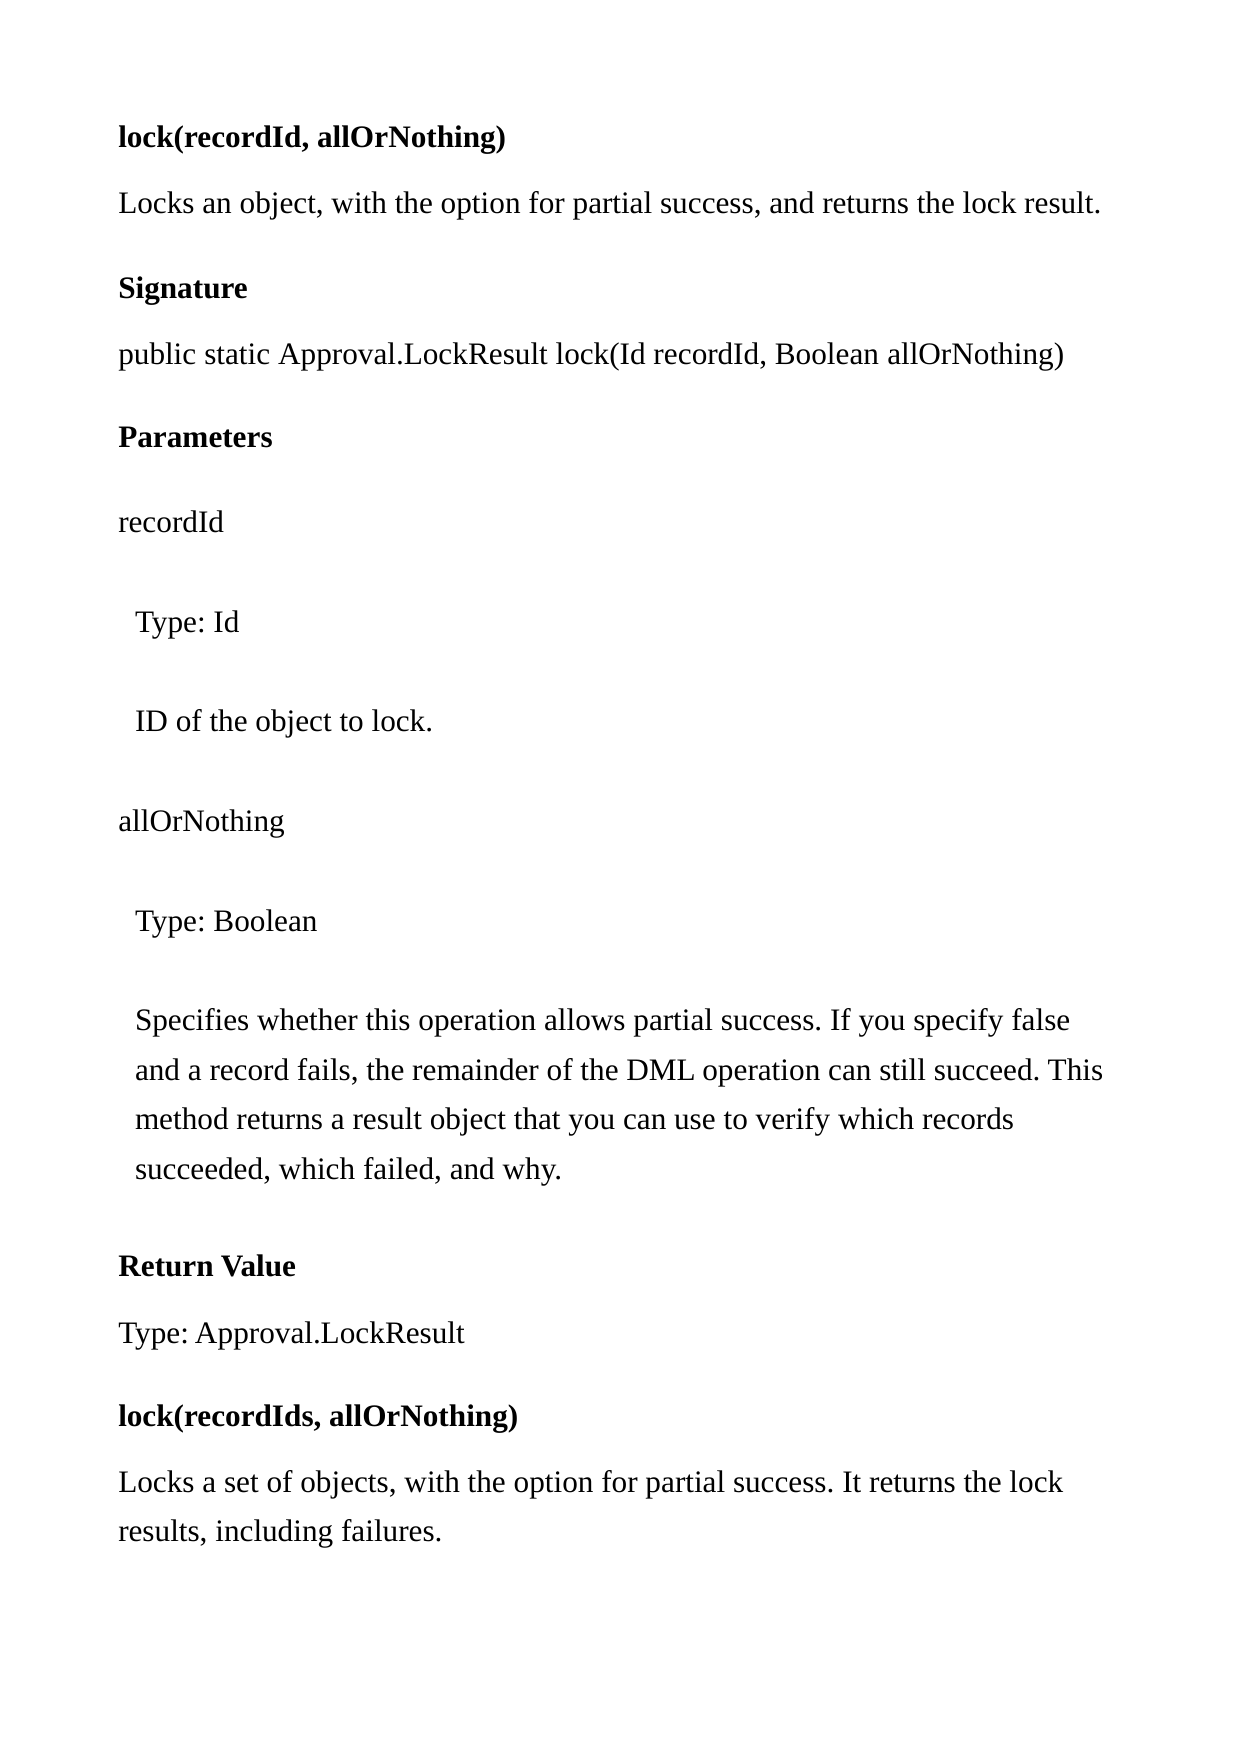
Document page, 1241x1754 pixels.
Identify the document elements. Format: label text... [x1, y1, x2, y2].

text Type: Id [135, 603, 1122, 639]
text Locks a set of objects, with the option for partial success. It returns the lock results, including failures. [118, 1463, 1122, 1549]
text Type: Approval.LockResult [118, 1314, 1122, 1350]
text Type: Boolean [135, 902, 1122, 938]
text Locks an object, with the option for partial success, and returns the lock result. [118, 184, 1122, 220]
subtitle Signature [118, 269, 1122, 305]
subtitle lock(recordIds, allOrNothing) [118, 1397, 1122, 1433]
text Specifies whether this operation allows partial success. If you specify false and a record fails, the remainder of the DML operation can still succeed. This method returns a result object that you can use to verify which records succeeded, which failed, and why. [135, 1001, 1122, 1186]
text ID of the object to lock. [135, 703, 1122, 739]
text recordId [118, 503, 1122, 539]
text public static Approval.LockResult lock(Id recordId, Boolean allOrNothing) [118, 336, 1122, 372]
text allOrNothing [118, 802, 1122, 838]
subtitle lock(recordId, allOrNothing) [118, 118, 1122, 154]
subtitle Return Value [118, 1248, 1122, 1284]
subtitle Parameters [118, 418, 1122, 454]
